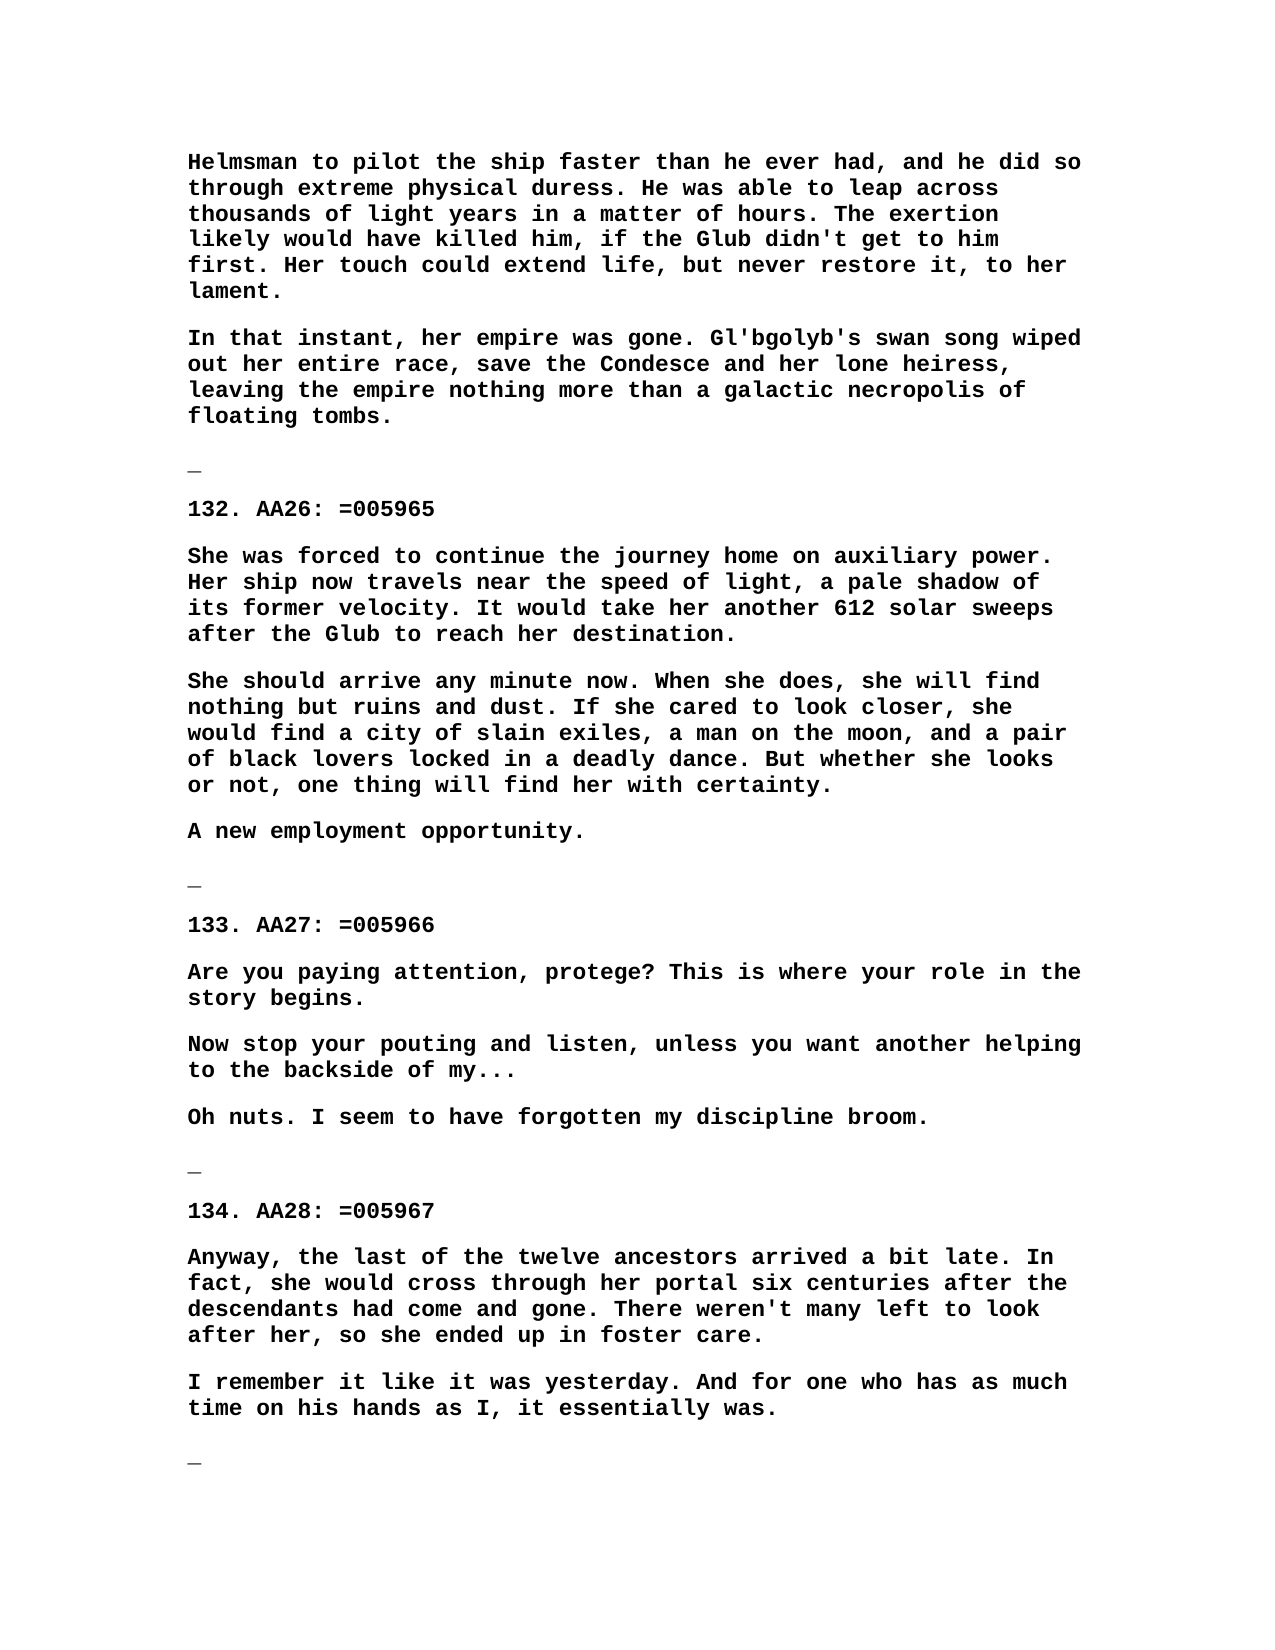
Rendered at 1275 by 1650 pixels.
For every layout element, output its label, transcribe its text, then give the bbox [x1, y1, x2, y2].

text Are you paying attention, protege? This is where your role in the story begins. [187, 960, 1087, 1012]
text She was forced to continue the journey home on auxiliary power. Her ship now travels near the speed of light, a pale shadow of its former velocity. It would take her another 612 solar sweeps after the Glub to reach her destination. [187, 544, 1087, 648]
text 132. AA26: =005965 [187, 498, 1087, 524]
text Oh nuts. I seem to have forgotten my discipline broom. [187, 1105, 1087, 1131]
text _ [187, 866, 1087, 892]
text _ [187, 1152, 1087, 1178]
text A new employment opportunity. [187, 820, 1087, 846]
text Helmsman to pilot the ship faster than he ever had, and he did so through extreme physical duress. He was able to leap across thousands of light years in a matter of hours. The exertion likely would have killed him, if the Glub didn't get to him first. Her touch could extend life, but never restore it, to her lament. [187, 150, 1087, 306]
text In that instant, her empire was gone. Gl'bgolyb's swan song wiped out her entire race, save the Condesce and her lone heiress, leaving the empire nothing more than a galactic necropolis of floating tombs. [187, 326, 1087, 430]
text 133. AA27: =005966 [187, 913, 1087, 939]
text Anyway, the last of the twelve ancestors arrived a bit late. In fact, she would cross through her portal six centuries after the descendants had come and gone. There weren't many left to look after her, so she ended up in foster care. [187, 1246, 1087, 1349]
text _ [187, 1443, 1087, 1469]
text 134. AA28: =005967 [187, 1199, 1087, 1225]
text _ [187, 451, 1087, 477]
text I remember it like it was yesterday. And for one who has as much time on his hands as I, it essentially was. [187, 1370, 1087, 1422]
text Now stop your pouting and listen, unless you want another helping to the backside of my... [187, 1033, 1087, 1084]
text She should arrive any minute now. When she does, she will find nothing but ruins and dust. If she cared to look closer, she would find a city of slain exiles, a man on the moon, and a pair of black lovers locked in a deadly dance. But whether she looks or not, one thing will find her with certainty. [187, 669, 1087, 799]
